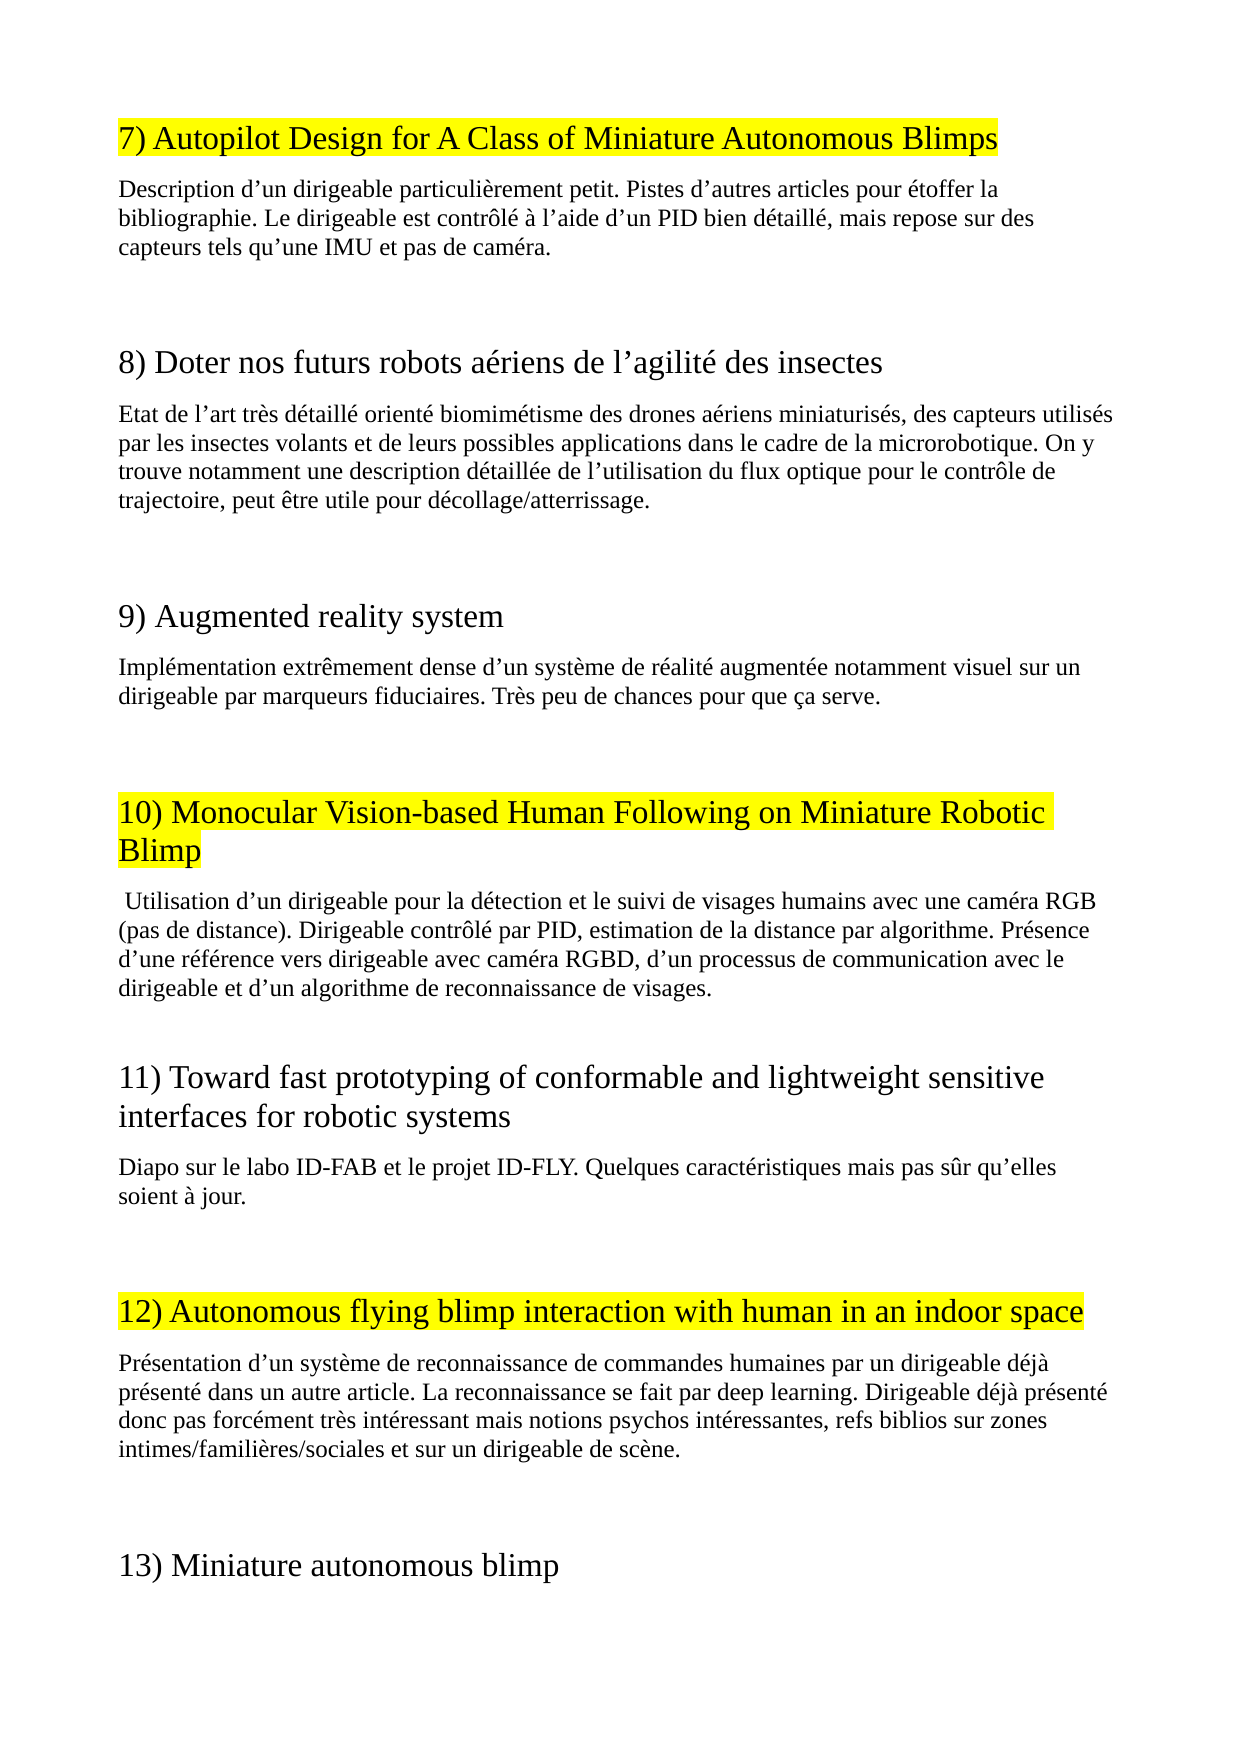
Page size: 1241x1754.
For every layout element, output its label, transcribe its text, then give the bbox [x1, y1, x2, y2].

text 13) Miniature autonomous blimp [118, 1545, 1122, 1583]
text Diapo sur le labo ID-FAB et le projet ID-FLY. Quelques caractéristiques mais pas sûr qu’elles soient à jour. [118, 1152, 1122, 1209]
text 8) Doter nos futurs robots aériens de l’agilité des insectes [118, 343, 1122, 381]
text Description d’un dirigeable particulièrement petit. Pistes d’autres articles pour étoffer la bibliographie. Le dirigeable est contrôlé à l’aide d’un PID bien détaillé, mais repose sur des capteurs tels qu’une IMU et pas de caméra. [118, 174, 1122, 261]
text Implémentation extrêmement dense d’un système de réalité augmentée notamment visuel sur un dirigeable par marqueurs fiduciaires. Très peu de chances pour que ça serve. [118, 652, 1122, 710]
text Utilisation d’un dirigeable pour la détection et le suivi de visages humains avec une caméra RGB (pas de distance). Dirigeable contrôlé par PID, estimation de la distance par algorithme. Présence d’une référence vers dirigeable avec caméra RGBD, d’un processus de communication avec le dirigeable et d’un algorithme de reconnaissance de visages. [118, 886, 1122, 1001]
text 9) Augmented reality system [118, 596, 1122, 634]
text Présentation d’un système de reconnaissance de commandes humaines par un dirigeable déjà présenté dans un autre article. La reconnaissance se fait par deep learning. Dirigeable déjà présenté donc pas forcément très intéressant mais notions psychos intéressantes, refs biblios sur zones intimes/familières/sociales et sur un dirigeable de scène. [118, 1348, 1122, 1463]
text 7) Autopilot Design for A Class of Miniature Autonomous Blimps [118, 118, 1122, 156]
text Etat de l’art très détaillé orienté biomimétisme des drones aériens miniaturisés, des capteurs utilisés par les insectes volants et de leurs possibles applications dans le cadre de la microrobotique. On y trouve notamment une description détaillée de l’utilisation du flux optique pour le contrôle de trajectoire, peut être utile pour décollage/atterrissage. [118, 399, 1122, 514]
text 11) Toward fast prototyping of conformable and lightweight sensitive interfaces for robotic systems [118, 1057, 1122, 1134]
text 10) Monocular Vision-based Human Following on Miniature Robotic Blimp [118, 792, 1122, 868]
text 12) Autonomous flying blimp interaction with human in an indoor space [118, 1292, 1122, 1330]
